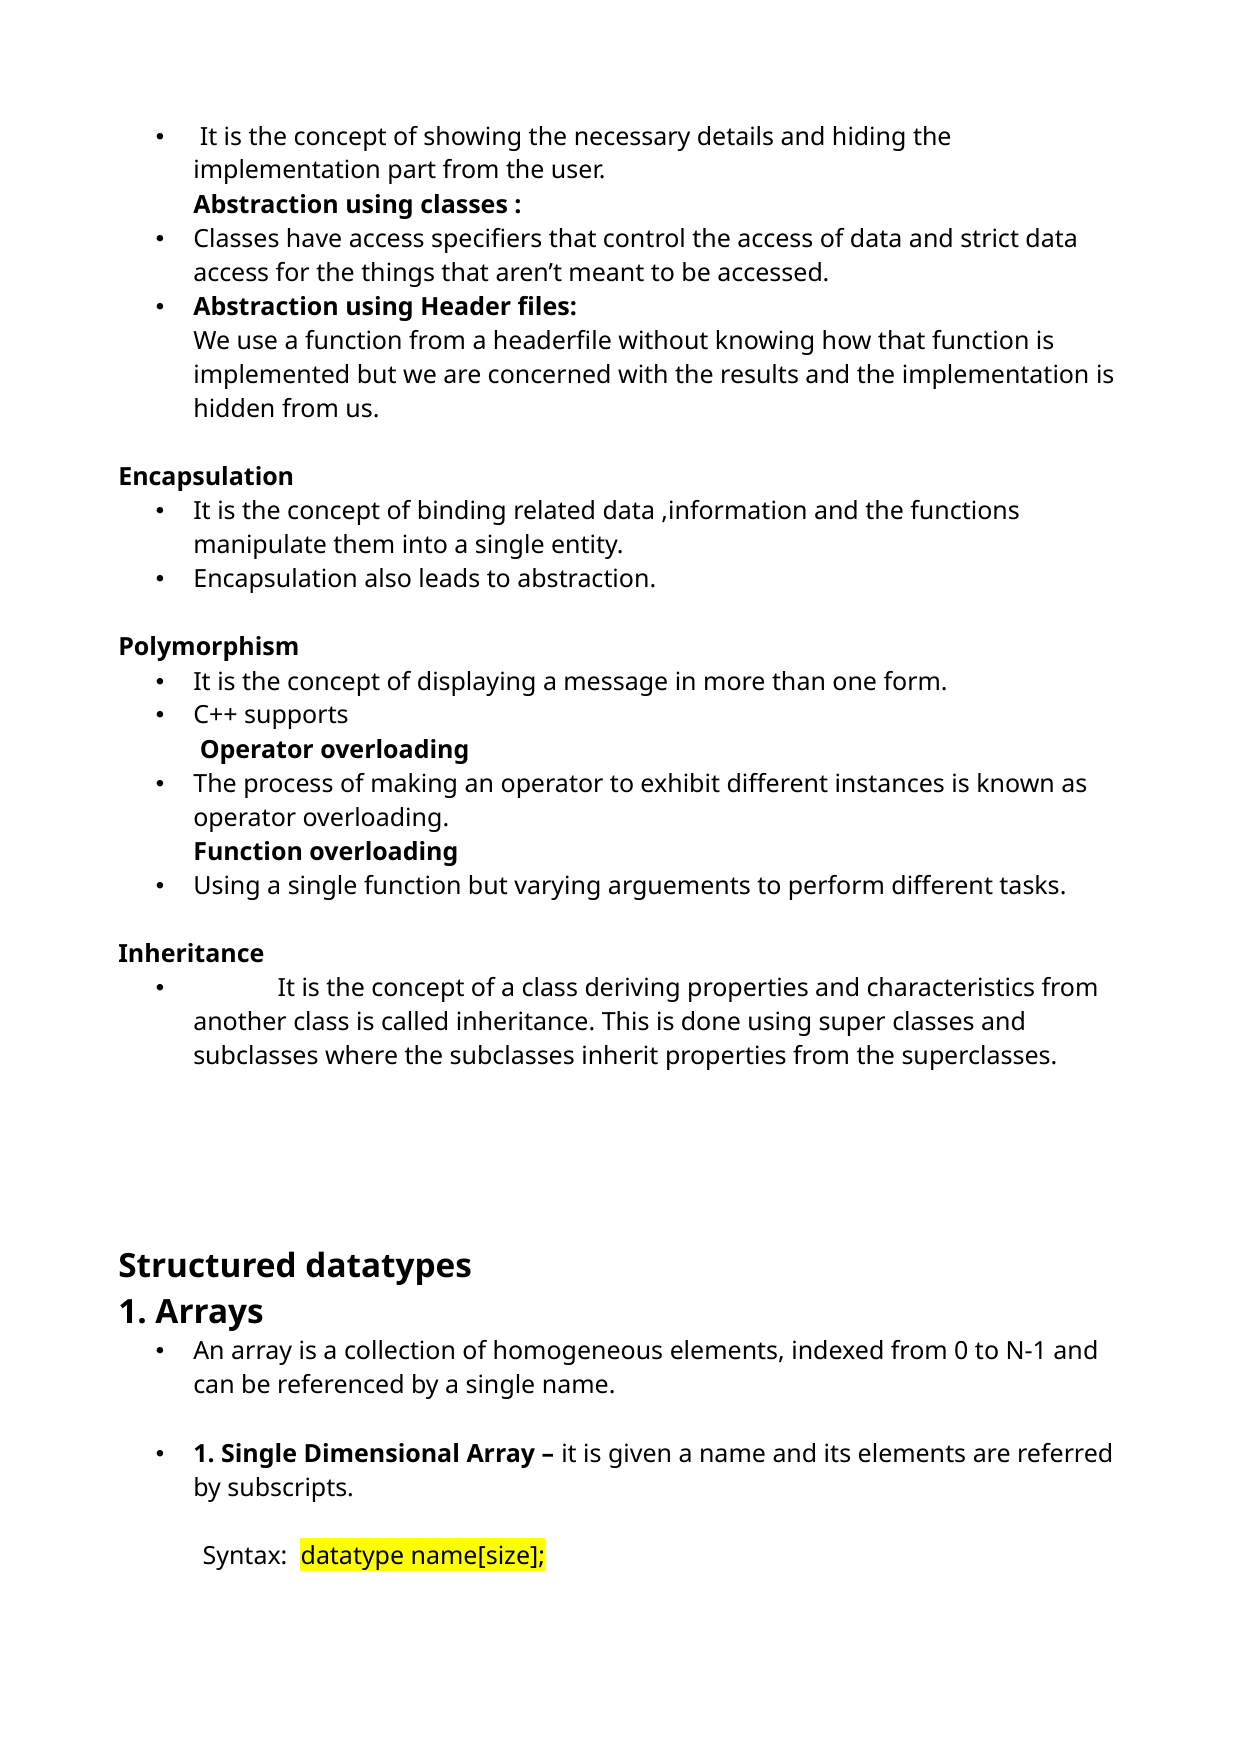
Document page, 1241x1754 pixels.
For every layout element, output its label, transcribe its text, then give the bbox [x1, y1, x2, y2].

list It is the concept of displaying a message in more than one form. [156, 663, 1122, 697]
list Encapsulation also leads to abstraction. [156, 561, 1122, 595]
list 1. Single Dimensional Array – it is given a name and its elements are referred by subscripts. [156, 1435, 1122, 1503]
list Operator overloading [156, 731, 1122, 765]
list It is the concept of showing the necessary details and hiding the implementation part from the user. [156, 118, 1122, 186]
text Encapsulation [118, 459, 1122, 493]
list We use a function from a headerfile without knowing how that function is implemented but we are concerned with the results and the implementation is hidden from us. [156, 322, 1122, 425]
text Structured datatypes [118, 1242, 1122, 1288]
list C++ supports [156, 697, 1122, 731]
list The process of making an operator to exhibit different instances is known as operator overloading. [156, 765, 1122, 833]
list It is the concept of a class deriving properties and characteristics from another class is called inheritance. This is done using super classes and subclasses where the subclasses inherit properties from the superclasses. [156, 970, 1122, 1072]
text Polymorphism [118, 629, 1122, 663]
list Classes have access specifiers that control the access of data and strict data access for the things that aren’t meant to be accessed. [156, 220, 1122, 288]
text Inheritance [118, 936, 1122, 970]
list An array is a collection of homogeneous elements, indexed from 0 to N-1 and can be referenced by a single name. [156, 1333, 1122, 1401]
list Function overloading [156, 833, 1122, 867]
list Abstraction using Header files: [156, 288, 1122, 322]
list Using a single function but varying arguements to perform different tasks. [156, 867, 1122, 902]
text Syntax: datatype name[size]; [118, 1537, 1122, 1571]
text 1. Arrays [118, 1288, 1122, 1333]
list It is the concept of binding related data ,information and the functions manipulate them into a single entity. [156, 493, 1122, 561]
list Abstraction using classes : [156, 186, 1122, 220]
